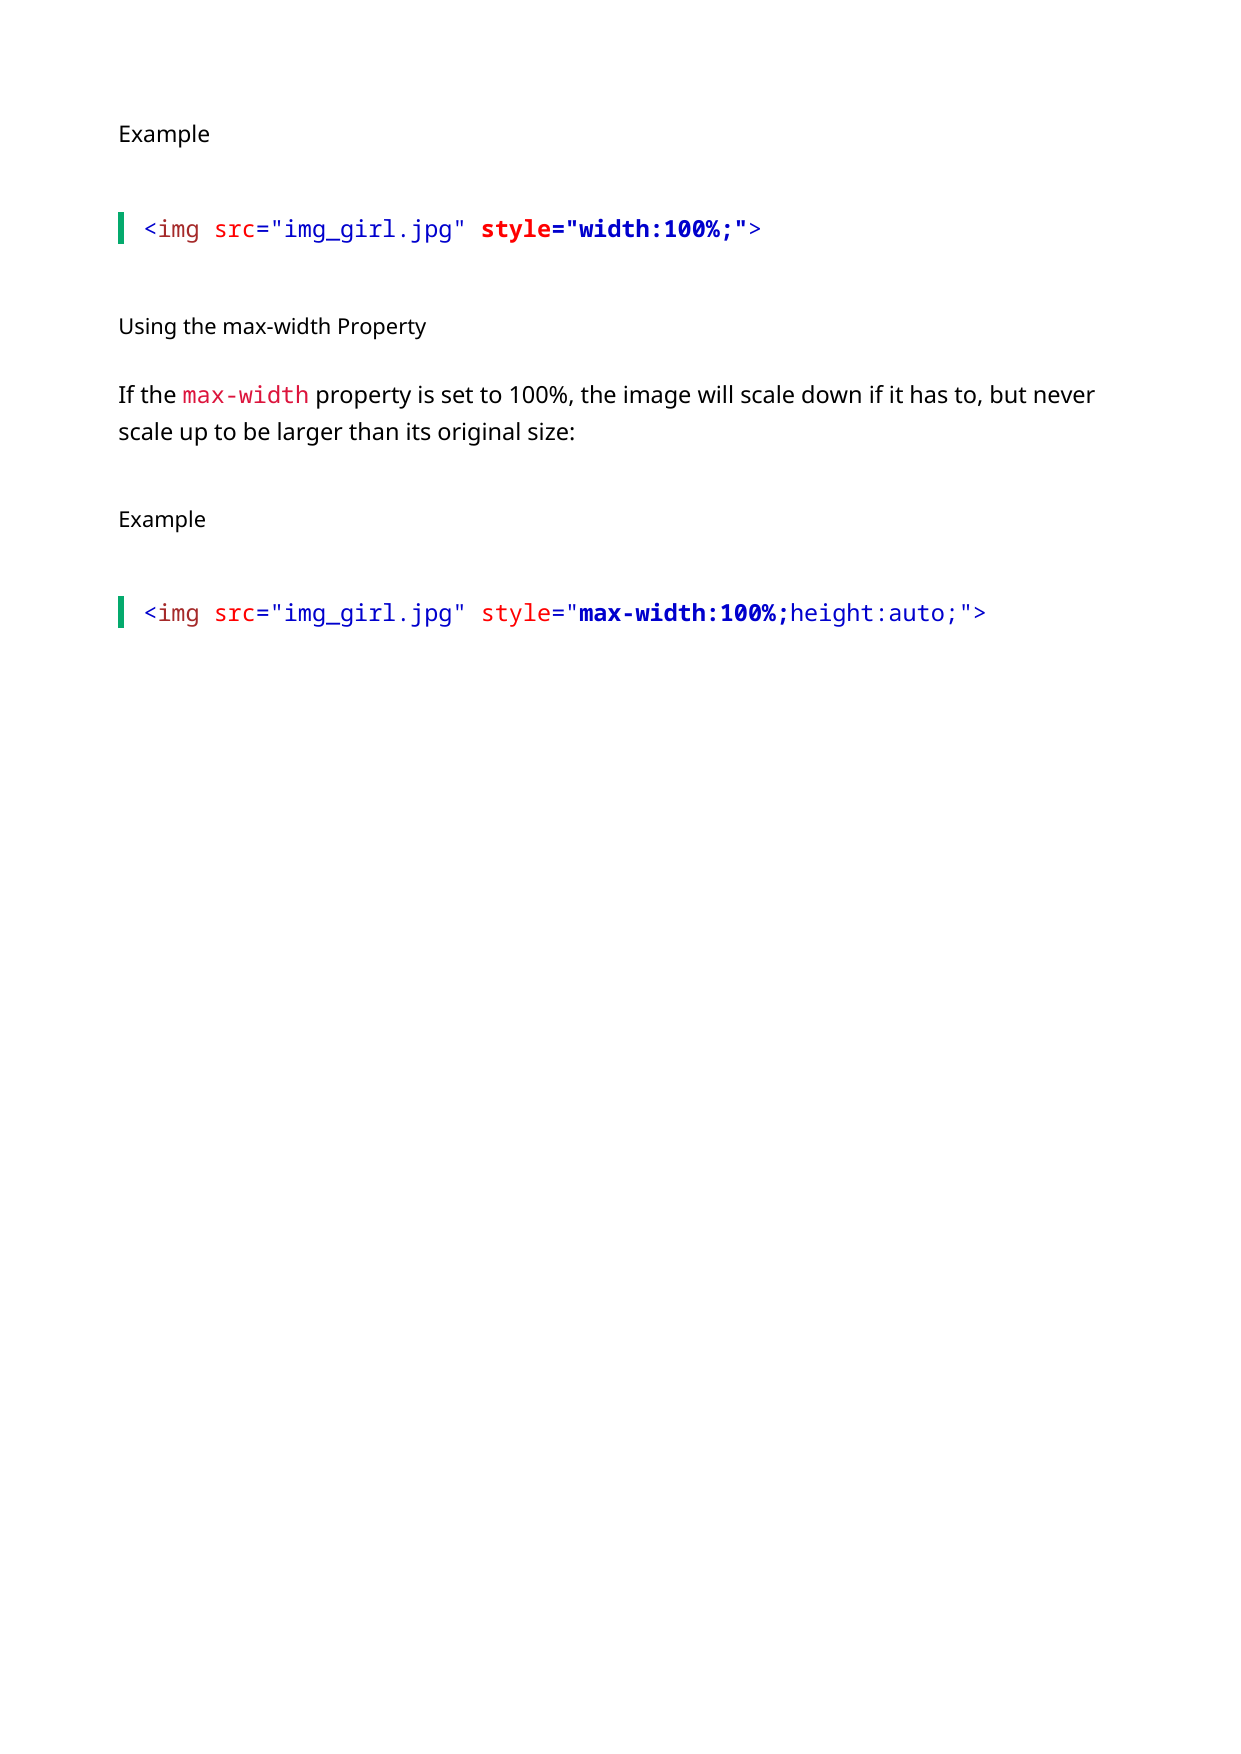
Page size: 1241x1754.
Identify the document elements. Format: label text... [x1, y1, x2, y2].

subtitle Example [118, 504, 1122, 534]
subtitle Example [118, 118, 1122, 149]
text <img src="img_girl.jpg" style="width:100%;"> [124, 212, 1122, 244]
text <img src="img_girl.jpg" style="max-width:100%;height:auto;"> [124, 596, 1122, 628]
subtitle Using the max-width Property [118, 311, 1122, 341]
text If the max-width property is set to 100%, the image will scale down if it has to, but never scale up to be larger than its original size: [118, 378, 1122, 447]
